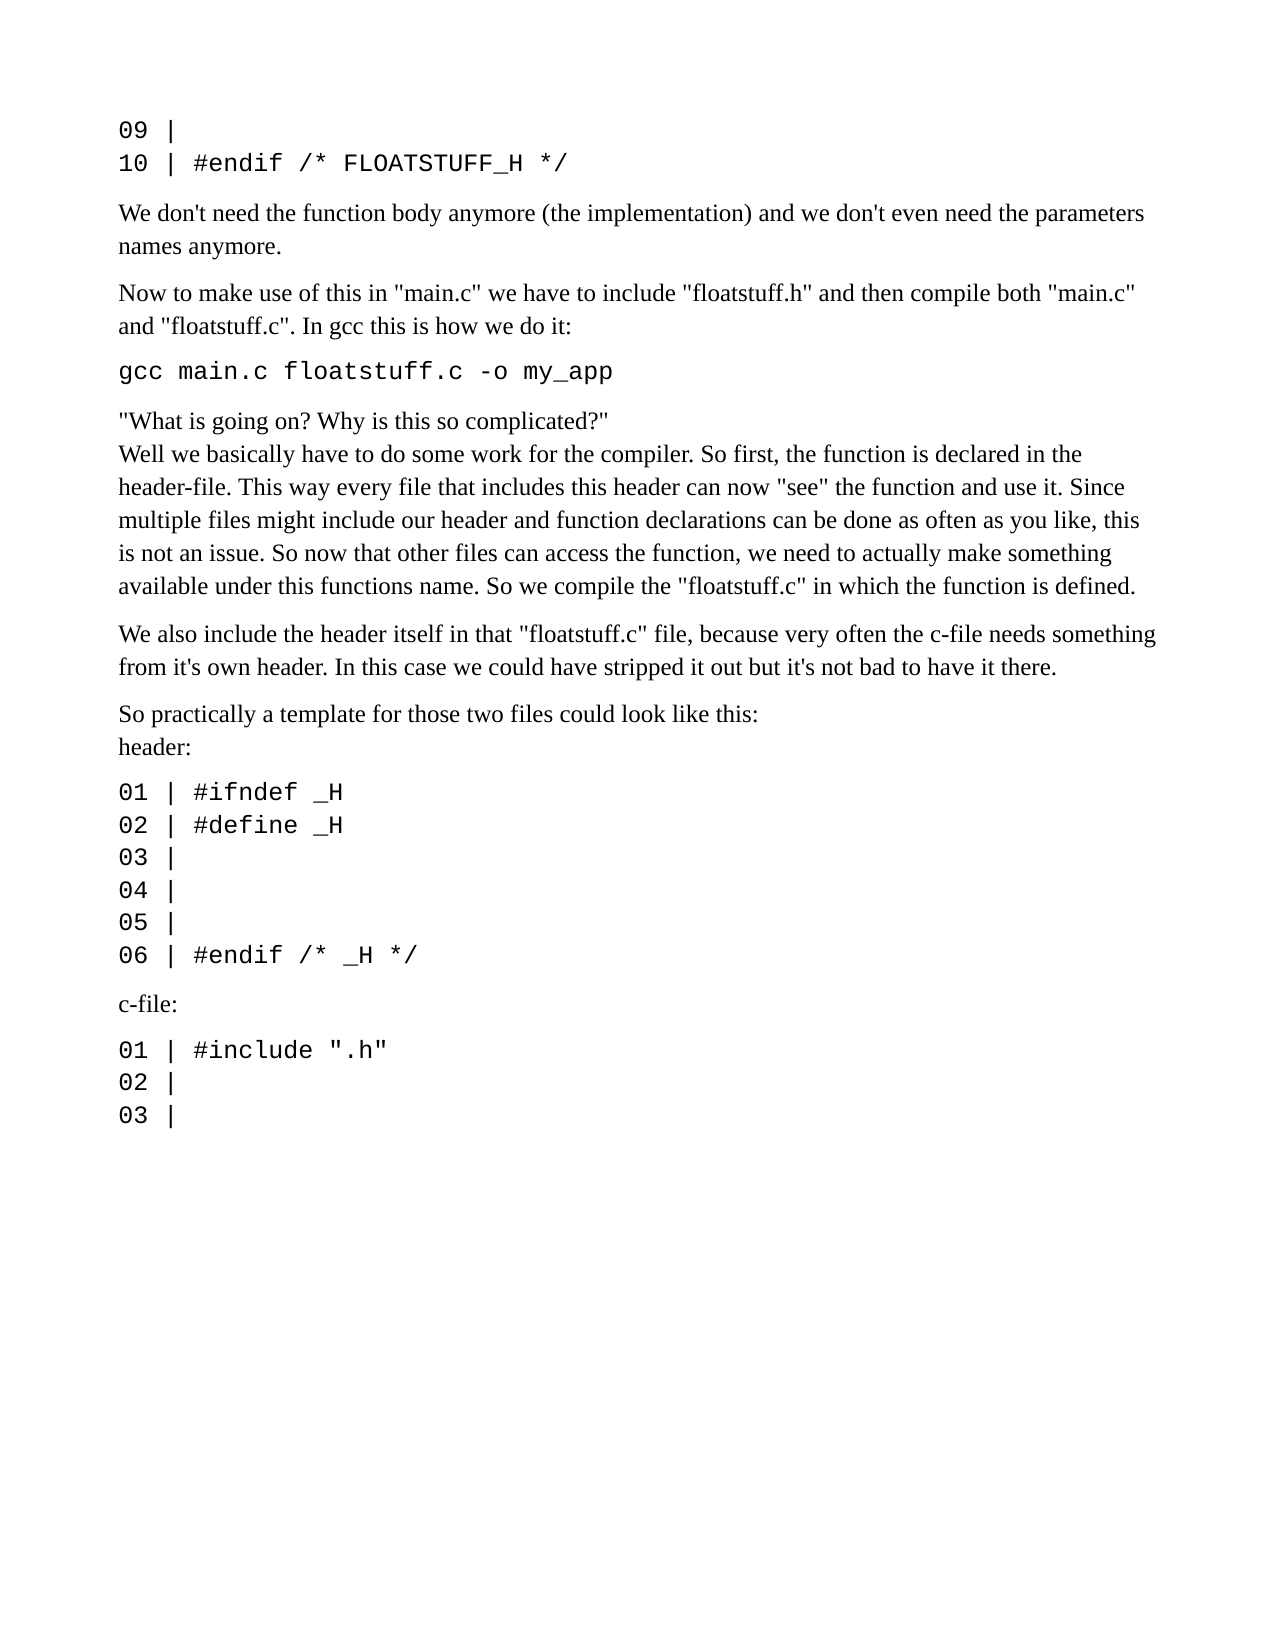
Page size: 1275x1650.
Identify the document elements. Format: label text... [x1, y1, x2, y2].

text 01 | #ifndef _H 02 | #define _H 03 | 04 | 05 | 06 | #endif /* _H */ [118, 780, 1157, 971]
text "What is going on? Why is this so complicated?" Well we basically have to do some work for the compiler. So first, the function is declared in the header-file. This way every file that includes this header can now "see" the function and use it. Since multiple files might include our header and function declarations can be done as often as you like, this is not an issue. So now that other files can access the function, we need to actually make something available under this functions name. So we compile the "floatstuff.c" in which the function is defined. [118, 406, 1157, 600]
text We don't need the function body anymore (the implementation) and we don't even need the parameters names anymore. [118, 198, 1157, 259]
text 01 | #include ".h" 02 | 03 | [118, 1037, 1157, 1131]
text Now to make use of this in "main.c" we have to include "floatstuff.h" and then compile both "main.c" and "floatstuff.c". In gcc this is how we do it: [118, 278, 1157, 340]
text We also include the header itself in that "floatstuff.c" file, because very often the c-file needs something from it's own header. In this case we could have stripped it out but it's not bad to have it there. [118, 619, 1157, 681]
text gcc main.c floatstuff.c -o my_app [118, 359, 1157, 387]
text 09 | 10 | #endif /* FLOATSTUFF_H */ [118, 118, 1157, 179]
text So practically a template for those two files could look like this: header: [118, 699, 1157, 761]
text c-file: [118, 989, 1157, 1018]
